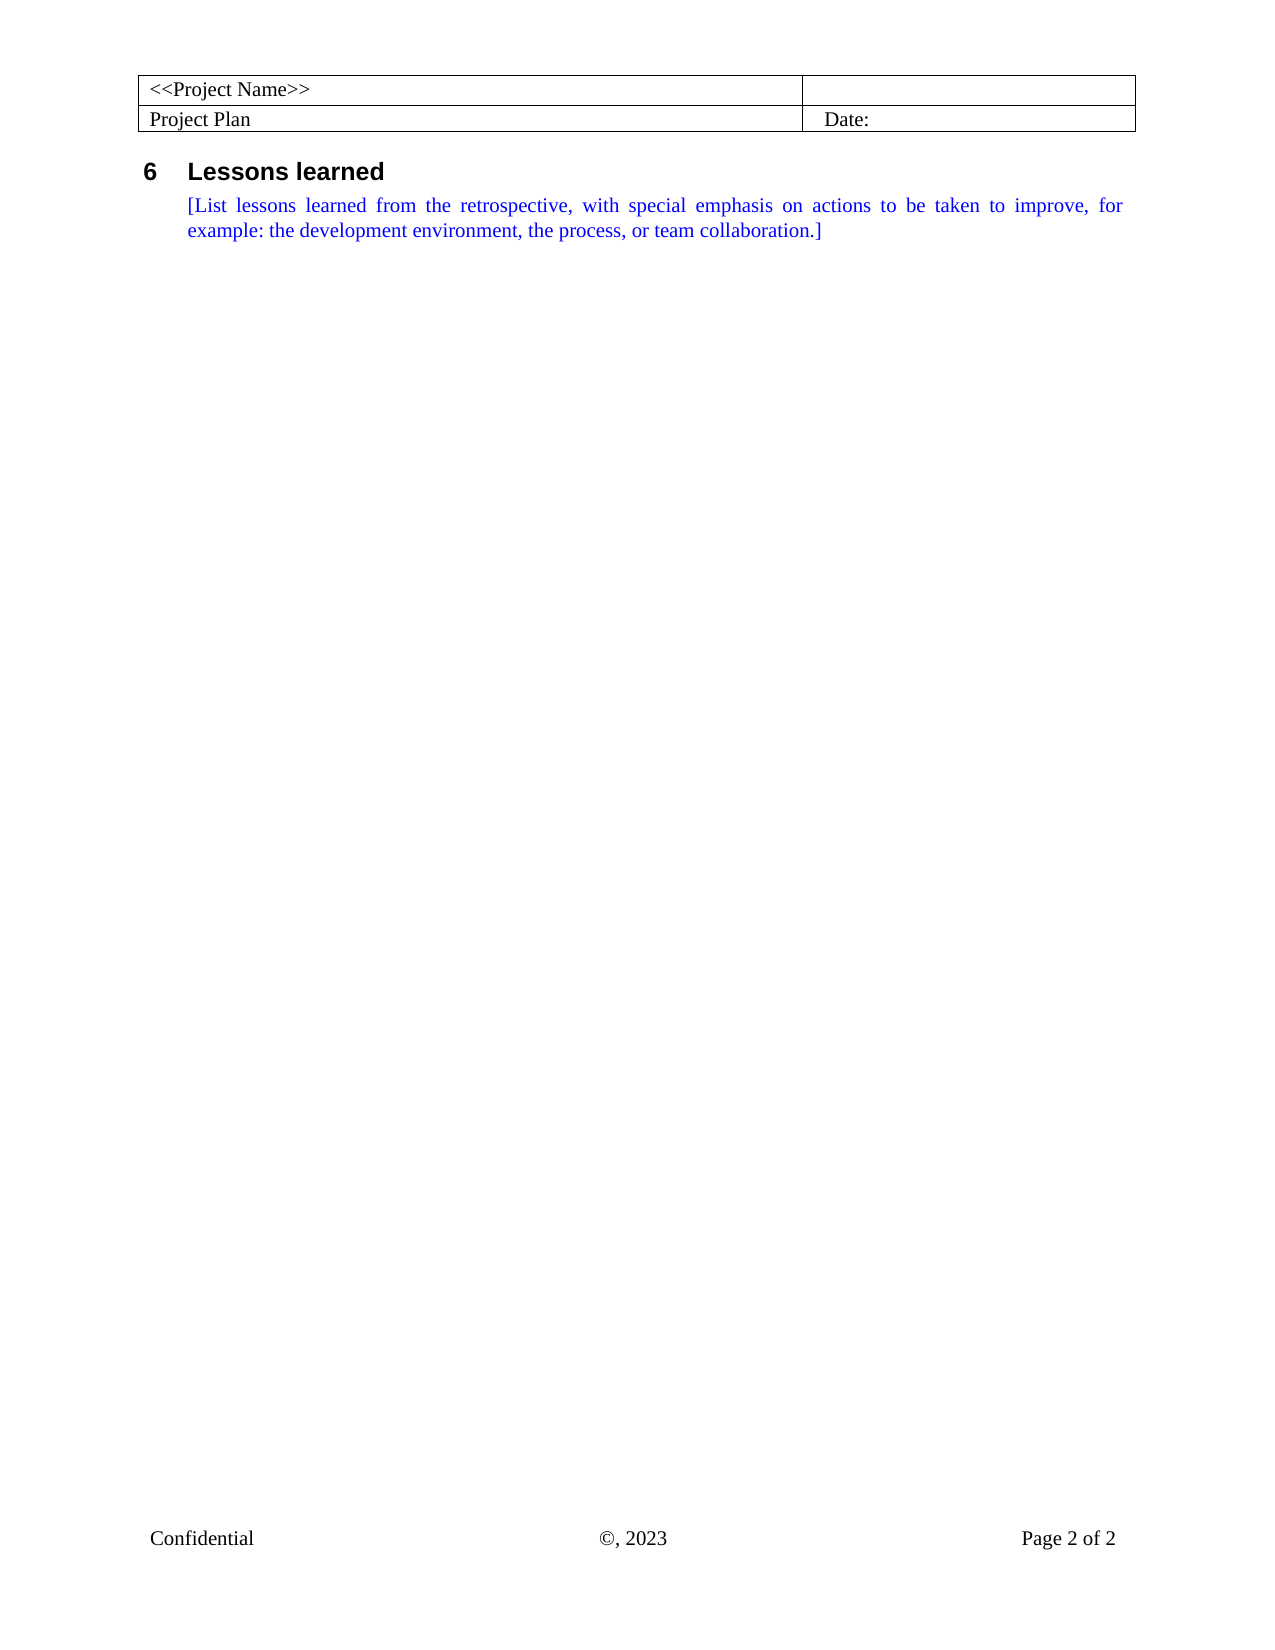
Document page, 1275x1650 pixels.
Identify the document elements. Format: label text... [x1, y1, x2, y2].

subtitle Lessons learned [150, 157, 1125, 186]
text [List lessons learned from the retrospective, with special emphasis on actions to be taken to improve, for example: the development environment, the process, or team collaboration.] [187, 192, 1125, 242]
